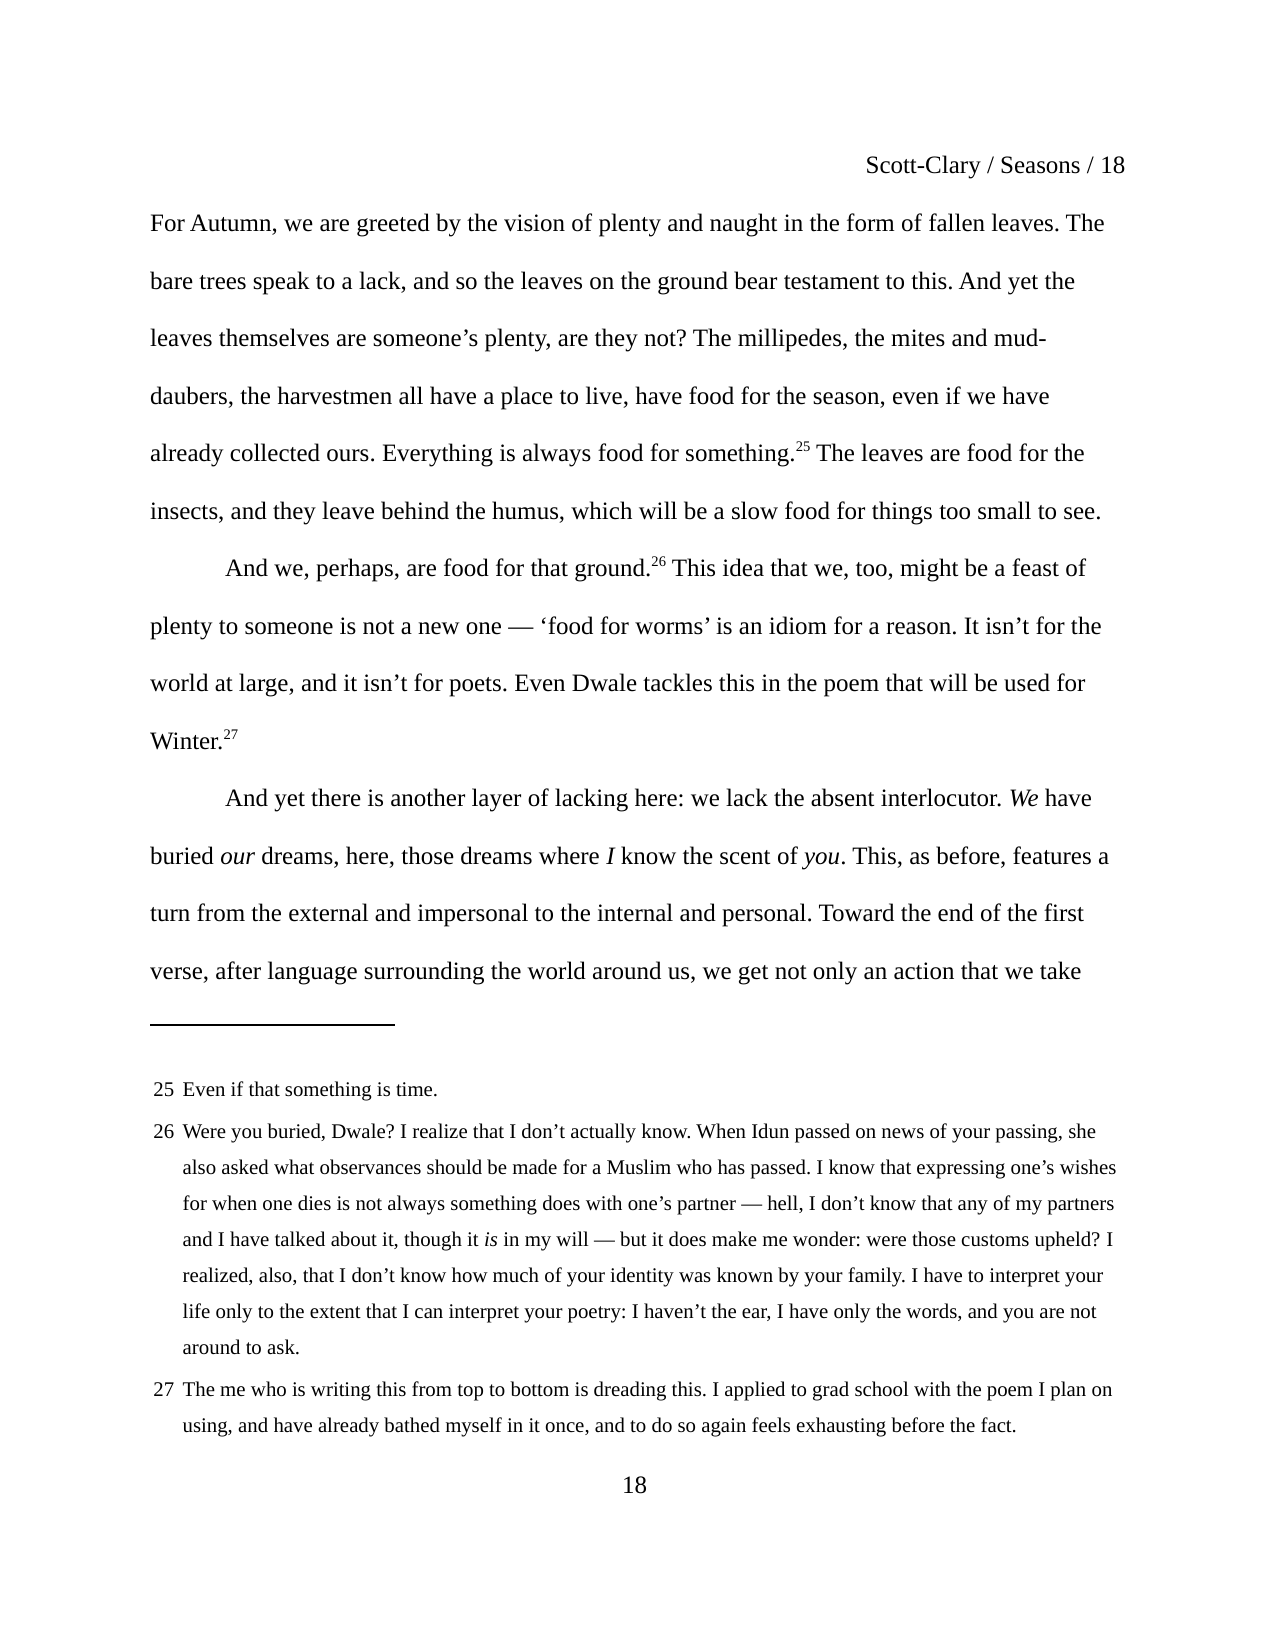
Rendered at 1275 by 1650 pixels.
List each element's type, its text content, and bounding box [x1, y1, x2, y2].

text [150, 1031, 1125, 1061]
text And we, perhaps, are food for that ground. This idea that we, too, might be a feast of plenty to someone is not a new one — ‘food for worms’ is an idiom for a reason. It isn’t for the world at large, and it isn’t for poets. Even Dwale tackles this in the poem that will be used for Winter. [150, 553, 1125, 754]
text For Autumn, we are greeted by the vision of plenty and naught in the form of fallen leaves. The bare trees speak to a lack, and so the leaves on the ground bear testament to this. And yet the leaves themselves are someone’s plenty, are they not? The millipedes, the mites and mud-daubers, the harvestmen all have a place to live, have food for the season, even if we have already collected ours. Everything is always food for something. The leaves are food for the insects, and they leave behind the humus, which will be a slow food for things too small to see. [150, 208, 1125, 524]
text And yet there is another layer of lacking here: we lack the absent interlocutor. We have buried our dreams, here, those dreams where I know the scent of you. This, as before, features a turn from the external and impersonal to the internal and personal. Toward the end of the first verse, after language surrounding the world around us, we get not only an action that we take [150, 783, 1125, 984]
text Were you buried, Dwale? I realize that I don’t actually know. When Idun passed on news of your passing, she also asked what observances should be made for a Muslim who has passed. I know that expressing one’s wishes for when one dies is not always something does with one’s partner — hell, I don’t know that any of my partners and I have talked about it, though it is in my will — but it does make me wonder: were those customs upheld? I realized, also, that I don’t know how much of your identity was known by your family. I have to interpret your life only to the extent that I can interpret your poetry: I haven’t the ear, I have only the words, and you are not around to ask. [150, 1116, 1125, 1362]
text The me who is writing this from top to bottom is dreading this. I applied to grad school with the poem I plan on using, and have already bathed myself in it once, and to do so again feels exhausting before the fact. [150, 1374, 1125, 1440]
text Even if that something is time. [150, 1073, 1125, 1103]
